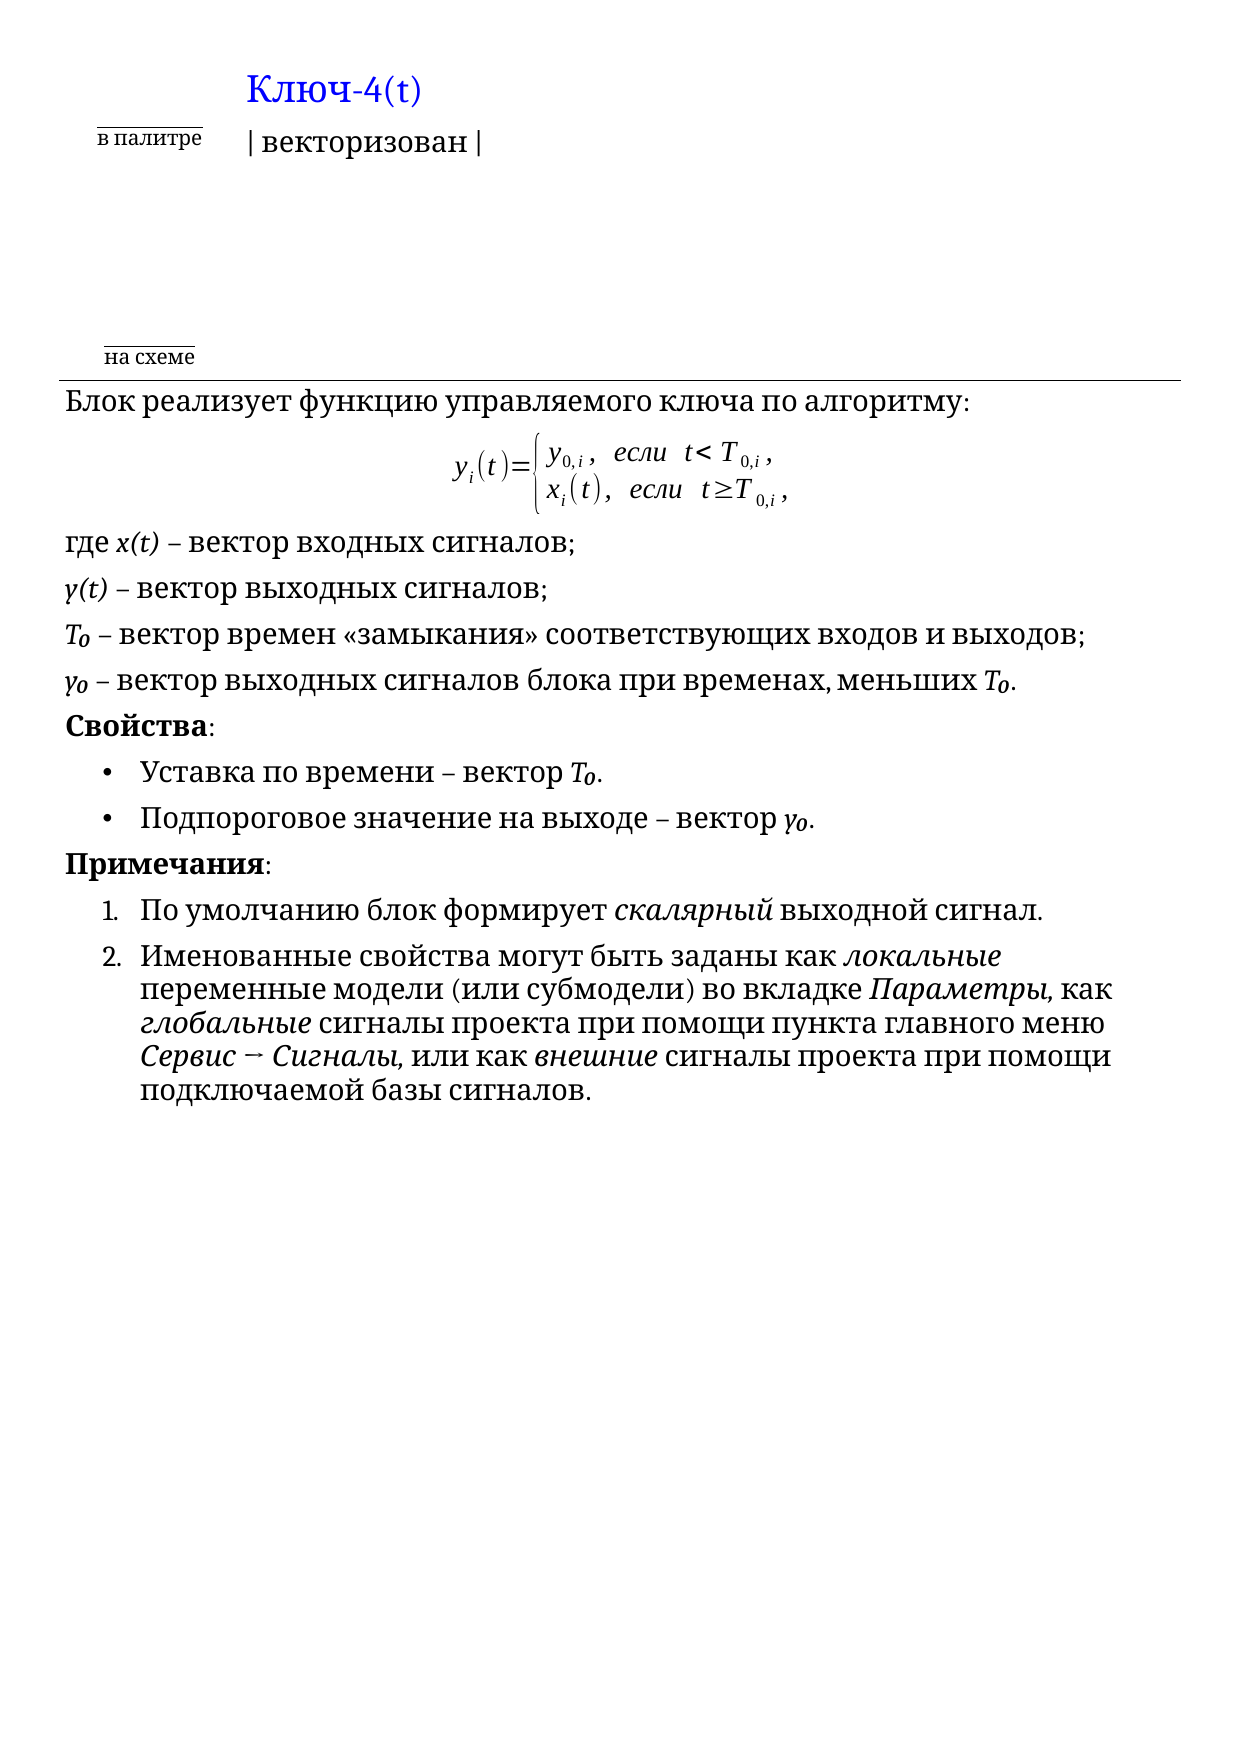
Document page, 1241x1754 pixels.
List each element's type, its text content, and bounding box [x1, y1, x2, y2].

table_cell [59, 178, 240, 339]
table_cell на схеме [59, 340, 240, 380]
table_cell [240, 340, 1181, 380]
table_cell [240, 178, 1181, 339]
table_header [59, 59, 240, 121]
table_cell в палитре [59, 121, 240, 178]
table_cell | векторизован | [240, 121, 1181, 178]
table_header Ключ-4(t) [240, 59, 1181, 121]
table_cell Блок реализует функцию управляемого ключа по алгоритму: где x(t) – вектор входных сигналов; y(t) – вектор выходных сигналов; T₀ – вектор времен «замыкания» соответствующих входов и выходов; y₀ – вектор выходных сигналов блока при временах, меньших T₀. Свойства: Уставка по времени – вектор T₀. Подпороговое значение на выходе – вектор y₀. Примечания: По умолчанию блок формирует скалярный выходной сигнал. Именованные свойства могут быть заданы как локальные переменные модели (или субмодели) во вкладке Параметры, как глобальные сигналы проекта при помощи пункта главного меню Сервис → Сигналы, или как внешние сигналы проекта при помощи подключаемой базы сигналов. [59, 381, 1181, 1126]
